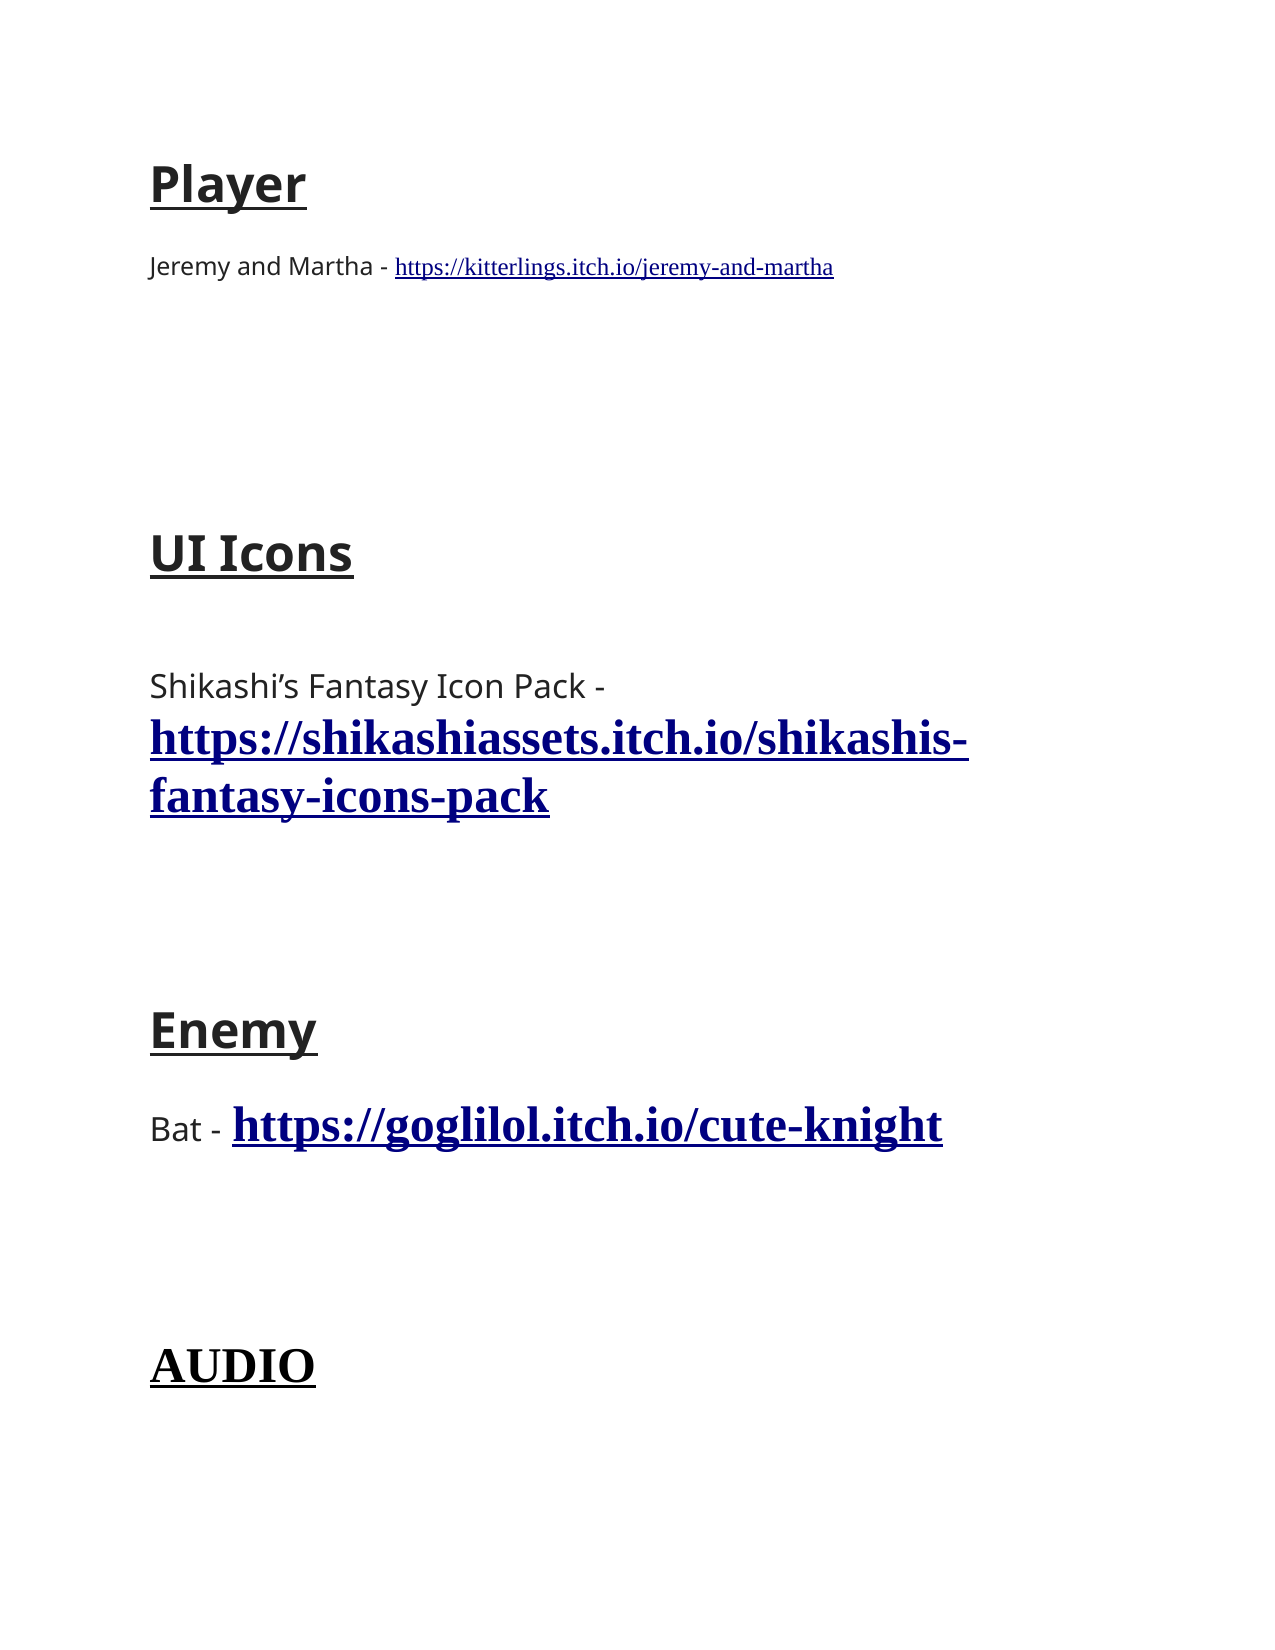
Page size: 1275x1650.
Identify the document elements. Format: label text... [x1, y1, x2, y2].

subtitle Enemy [149, 995, 1126, 1063]
text AUDIO [149, 1335, 1126, 1393]
subtitle Player [149, 149, 1126, 217]
subtitle UI Icons [149, 518, 1126, 586]
subtitle Bat - https://goglilol.itch.io/cute-knight [149, 1094, 1126, 1153]
text Jeremy and Martha - https://kitterlings.itch.io/jeremy-and-martha [149, 249, 1126, 283]
subtitle Shikashi’s Fantasy Icon Pack - https://shikashiassets.itch.io/shikashis-fantasy-icons-pack [149, 617, 1126, 823]
